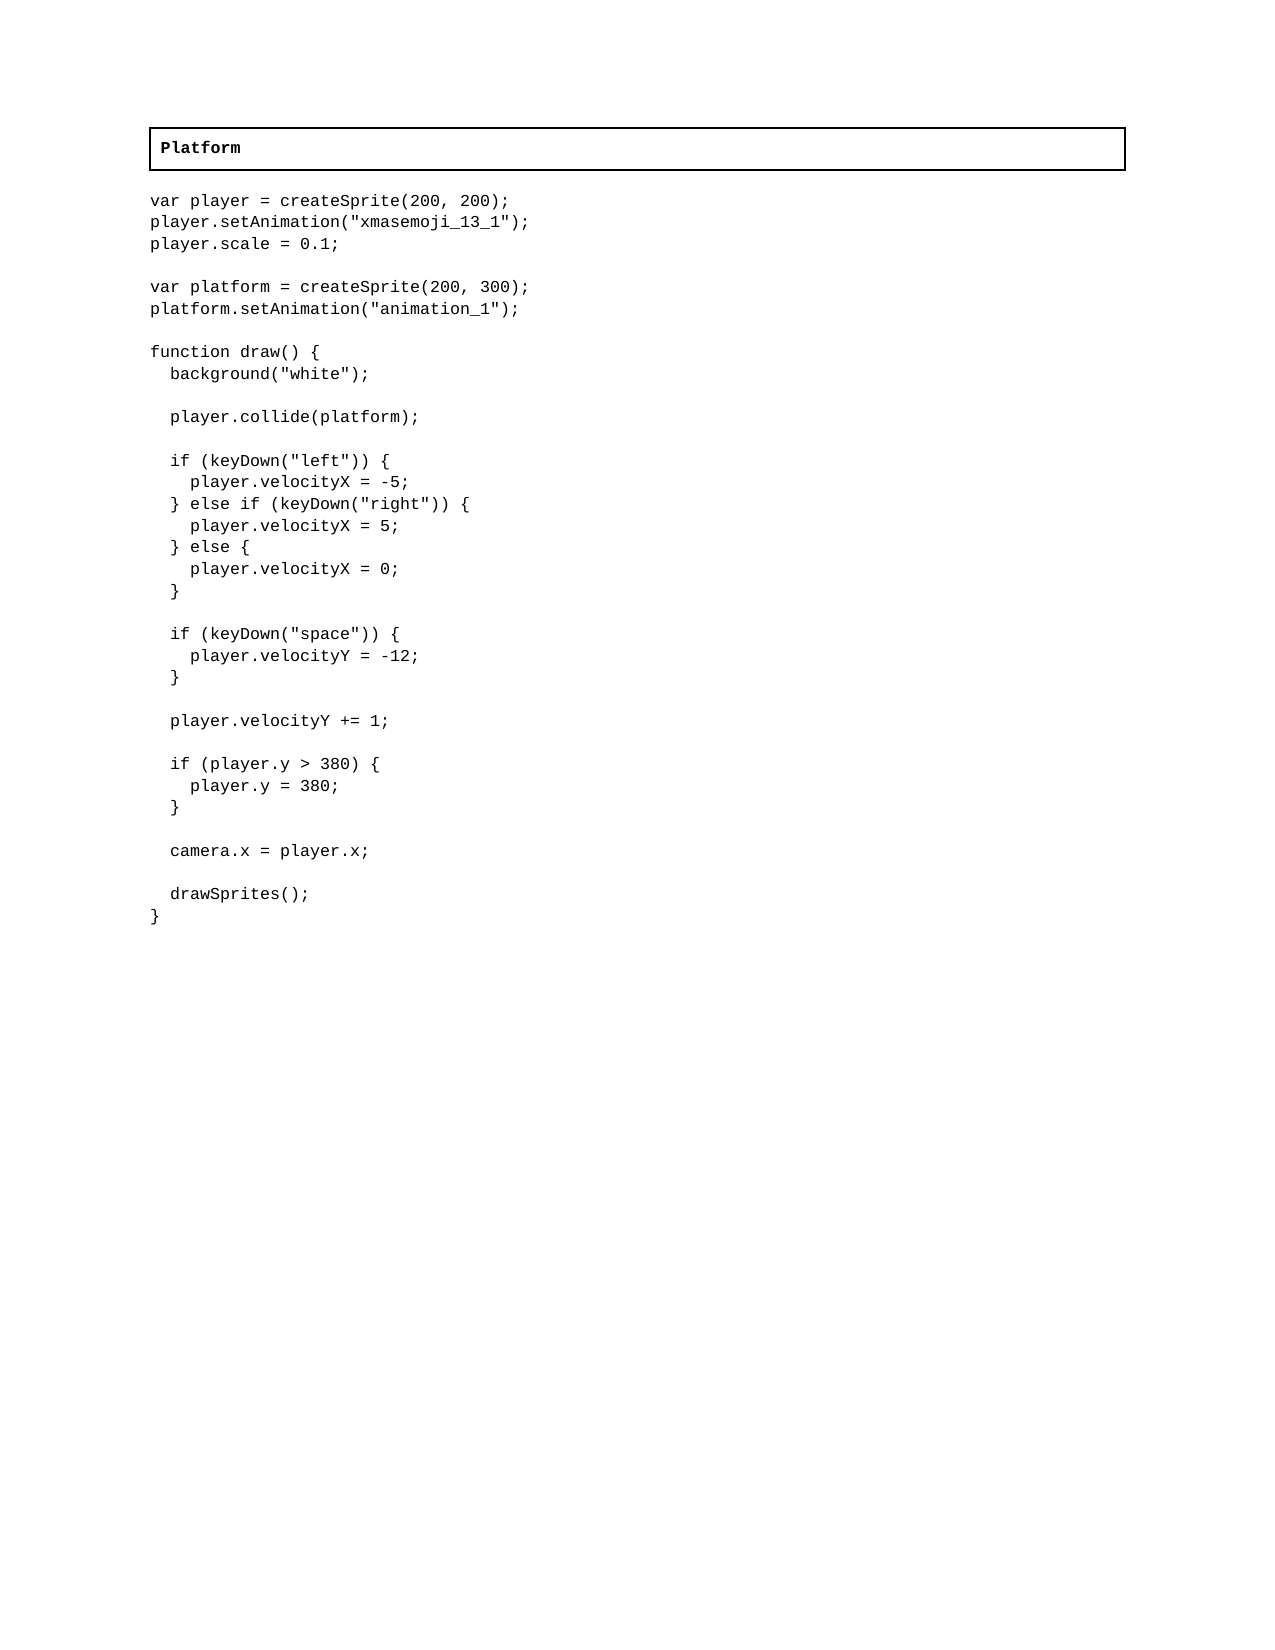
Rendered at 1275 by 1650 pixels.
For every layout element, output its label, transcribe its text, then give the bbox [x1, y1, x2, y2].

text if (keyDown("left")) { [150, 452, 1125, 471]
text var player = createSprite(200, 200); [150, 192, 1125, 211]
text platform.setAnimation("animation_1"); [150, 301, 1125, 319]
text } else { [150, 539, 1125, 558]
text player.velocityX = 0; [150, 561, 1125, 579]
text } [150, 799, 1125, 818]
text player.y = 380; [150, 777, 1125, 796]
text function draw() { [150, 344, 1125, 363]
text } [150, 582, 1125, 601]
text } [150, 669, 1125, 688]
text } else if (keyDown("right")) { [150, 496, 1125, 514]
text player.setAnimation("xmasemoji_13_1"); [150, 214, 1125, 233]
text camera.x = player.x; [150, 842, 1125, 861]
text if (player.y > 380) { [150, 756, 1125, 774]
text player.velocityX = 5; [150, 517, 1125, 536]
text player.collide(platform); [150, 409, 1125, 428]
text player.velocityY = -12; [150, 647, 1125, 666]
text player.scale = 0.1; [150, 236, 1125, 254]
text if (keyDown("space")) { [150, 626, 1125, 644]
table_header Platform [151, 129, 1124, 168]
text player.velocityX = -5; [150, 474, 1125, 493]
text drawSprites(); [150, 886, 1125, 904]
text var platform = createSprite(200, 300); [150, 279, 1125, 298]
text } [150, 907, 1125, 926]
text background("white"); [150, 366, 1125, 384]
text player.velocityY += 1; [150, 712, 1125, 731]
